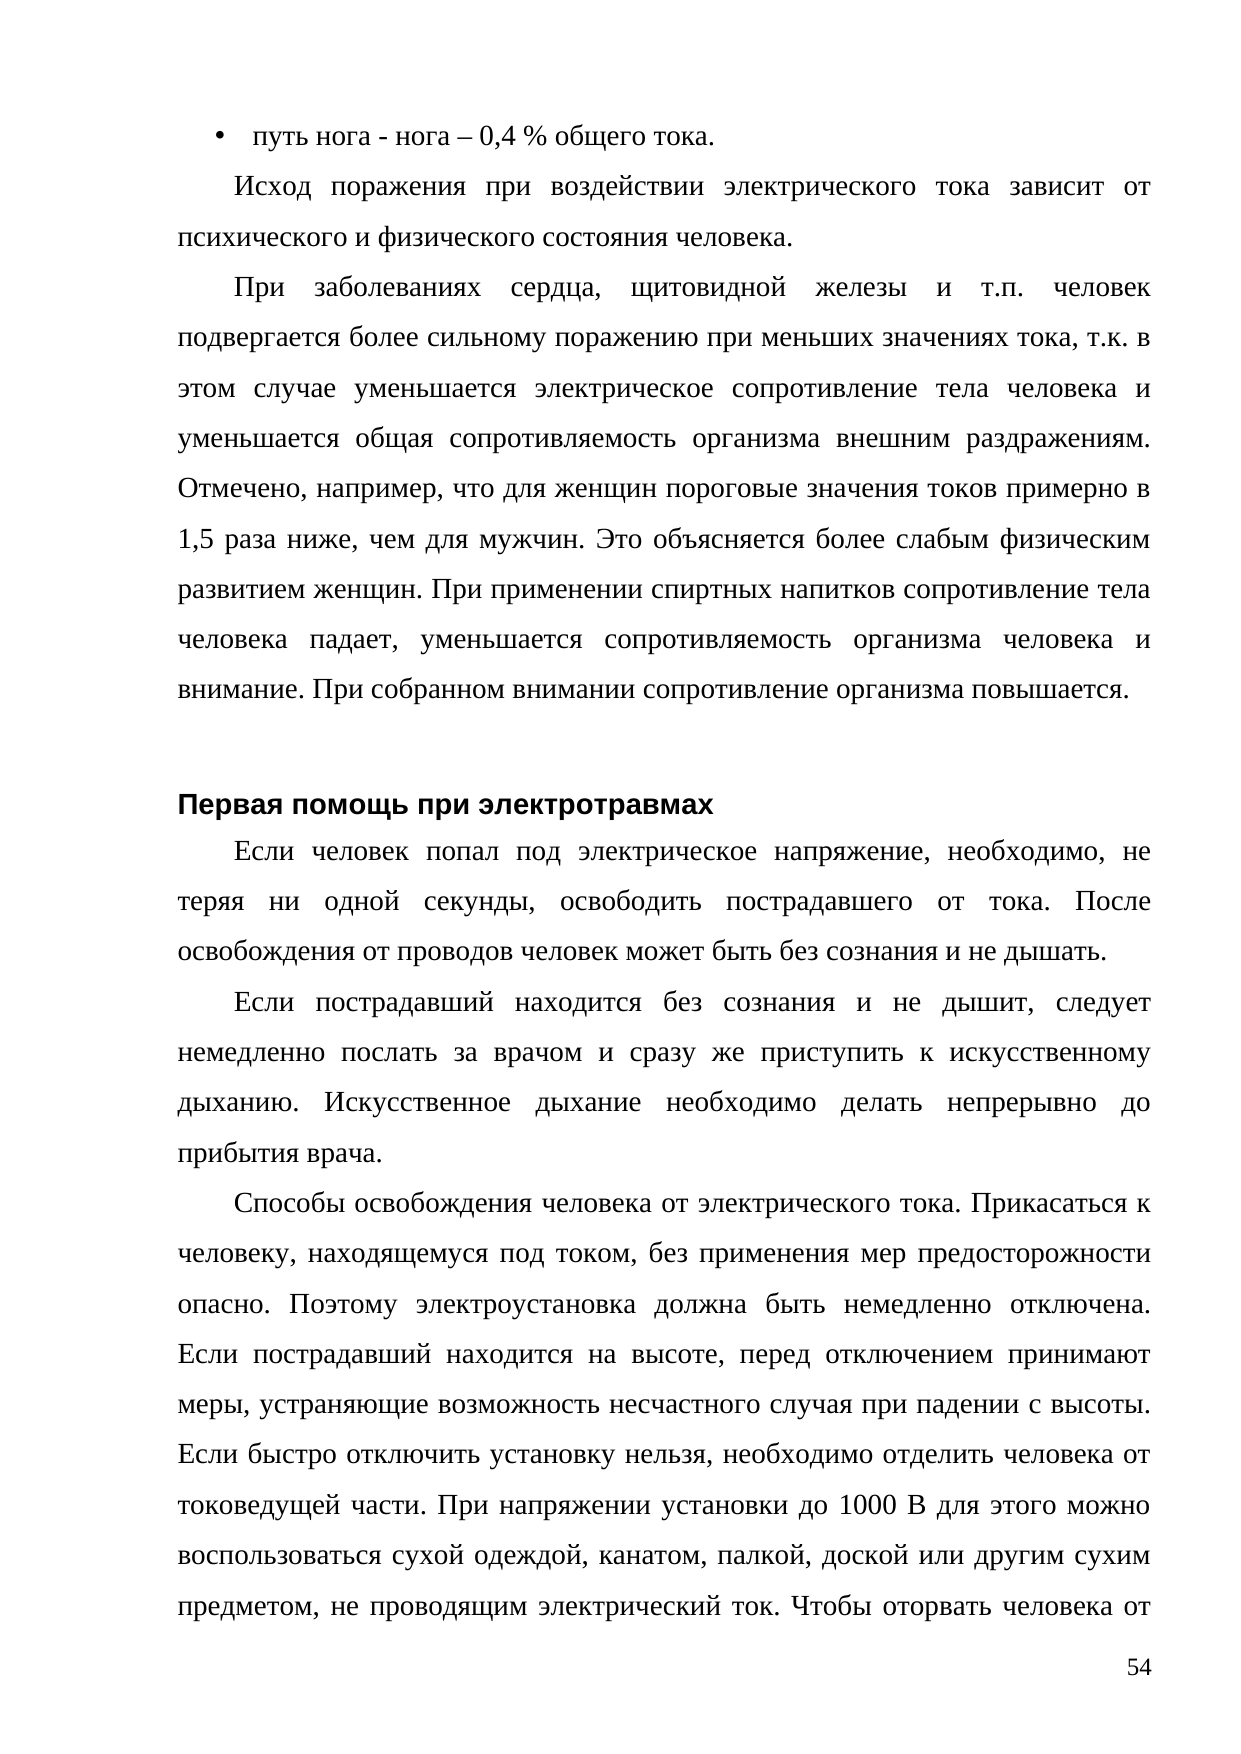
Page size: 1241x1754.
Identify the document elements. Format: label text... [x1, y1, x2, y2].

text При заболеваниях сердца, щитовидной железы и т.п. человек подвергается более сильному поражению при меньших значениях тока, т.к. в этом случае уменьшается электрическое сопротивление тела человека и уменьшается общая сопротивляемость организма внешним раздражениям. Отмечено, например, что для женщин пороговые значения токов примерно в 1,5 раза ниже, чем для мужчин. Это объясняется более слабым физическим развитием женщин. При применении спиртных напитков сопротивление тела человека падает, уменьшается сопротивляемость организма человека и внимание. При собранном внимании сопротивление организма повышается. [177, 269, 1152, 705]
list путь нога - нога – 0,4 % общего тока. [215, 118, 1152, 152]
text Способы освобождения человека от электрического тока. Прикасаться к человеку, находящемуся под током, без применения мер предосторожности опасно. Поэтому электроустановка должна быть немедленно отключена. Если пострадавший находится на высоте, перед отключением принимают меры, устраняющие возможность несчастного случая при падении с высоты. Если быстро отключить установку нельзя, необходимо отделить человека от токоведущей части. При напряжении установки до 1000 В для этого можно воспользоваться сухой одеждой, канатом, палкой, доской или другим сухим предметом, не проводящим электрический ток. Чтобы оторвать человека от [177, 1185, 1152, 1621]
text Если человек попал под электрическое напряжение, необходимо, не теряя ни одной секунды, освободить пострадавшего от тока. После освобождения от проводов человек может быть без сознания и не дышать. [177, 833, 1152, 967]
subtitle Первая помощь при электротравмах [177, 787, 1152, 820]
text Если пострадавший находится без сознания и не дышит, следует немедленно послать за врачом и сразу же приступить к искусственному дыханию. Искусственное дыхание необходимо делать непрерывно до прибытия врача. [177, 984, 1152, 1168]
text Исход поражения при воздействии электрического тока зависит от психического и физического состояния человека. [177, 168, 1152, 252]
